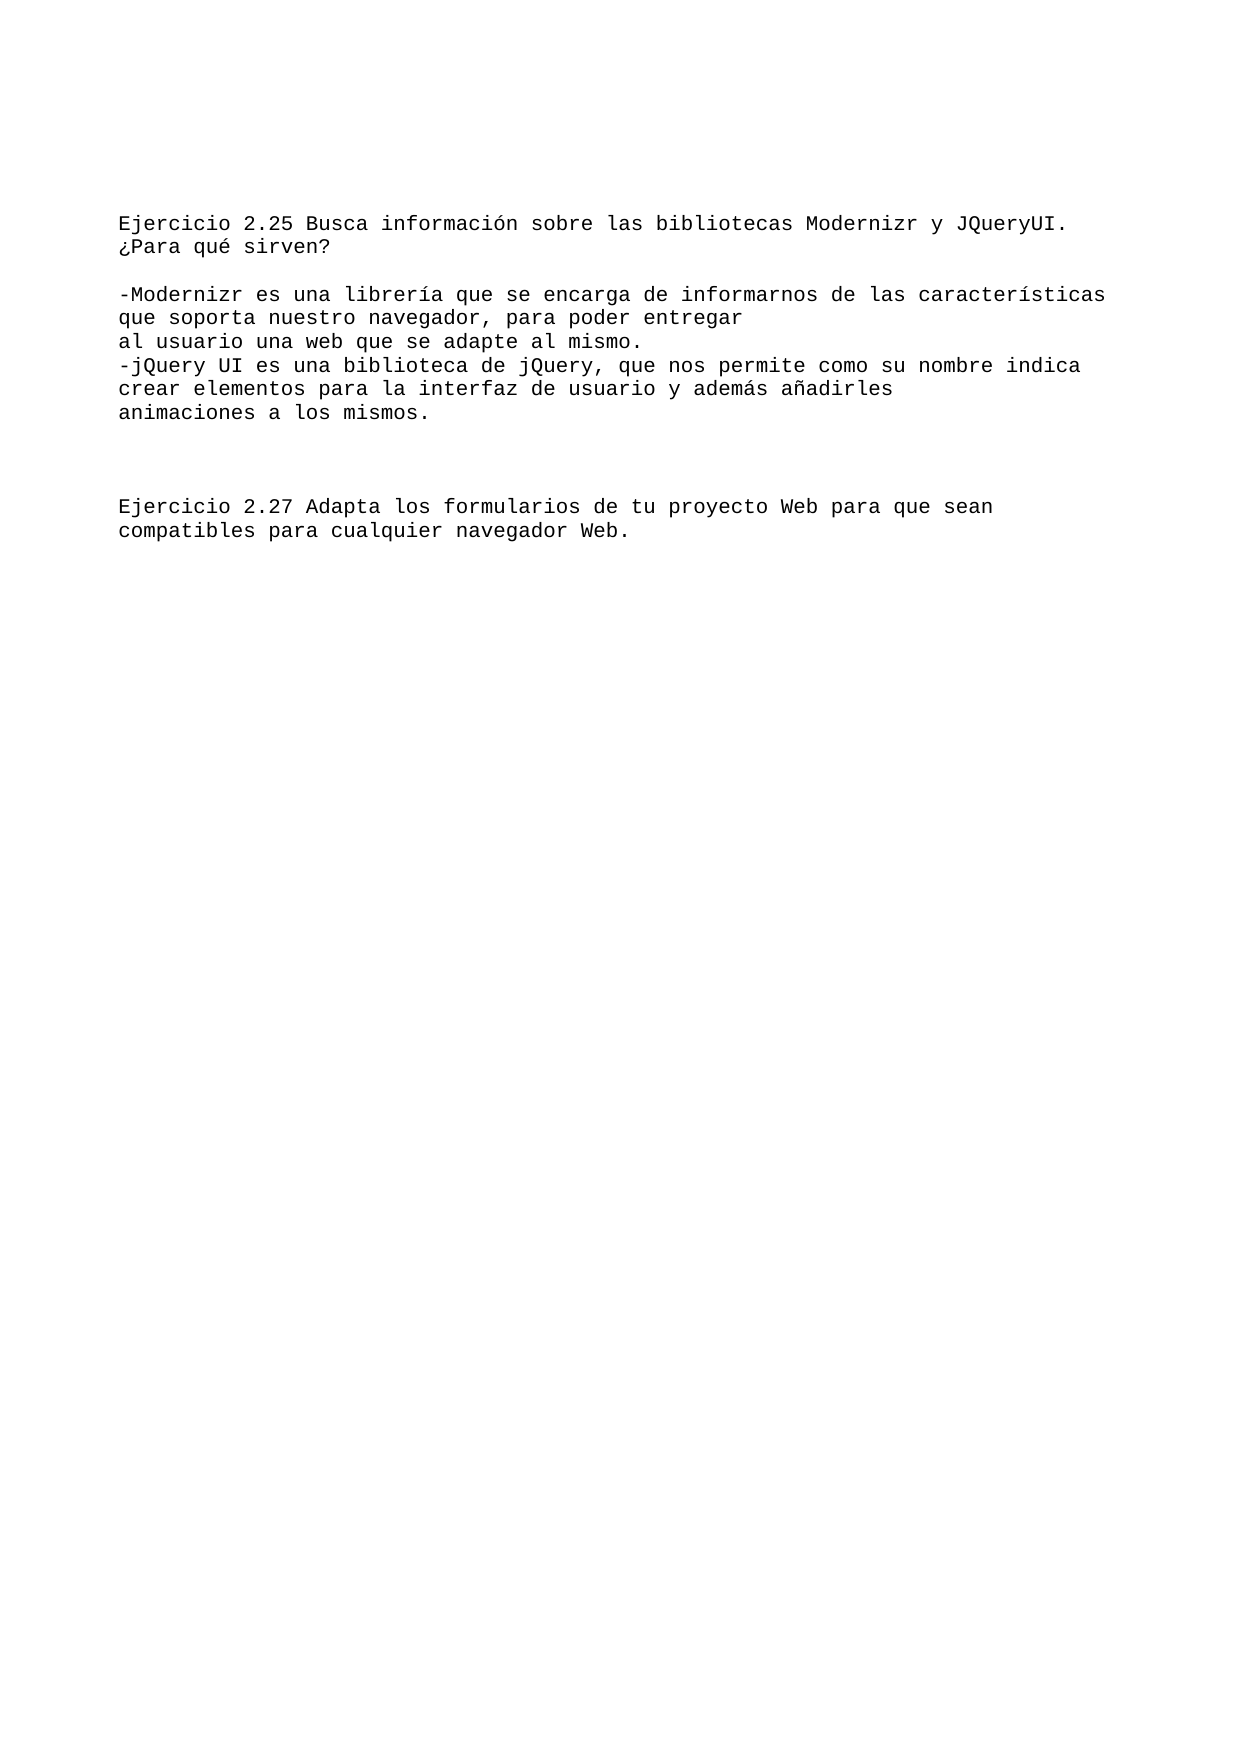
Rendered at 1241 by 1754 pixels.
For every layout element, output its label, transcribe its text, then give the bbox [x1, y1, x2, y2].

text animaciones a los mismos. [118, 402, 1122, 426]
text -jQuery UI es una biblioteca de jQuery, que nos permite como su nombre indica crear elementos para la interfaz de usuario y además añadirles [118, 354, 1122, 402]
text Ejercicio 2.25 Busca información sobre las bibliotecas Modernizr y JQueryUI. ¿Para qué sirven? [118, 213, 1122, 260]
text -Modernizr es una librería que se encarga de informarnos de las características que soporta nuestro navegador, para poder entregar [118, 284, 1122, 331]
text Ejercicio 2.27 Adapta los formularios de tu proyecto Web para que sean compatibles para cualquier navegador Web. [118, 496, 1122, 544]
text al usuario una web que se adapte al mismo. [118, 331, 1122, 354]
